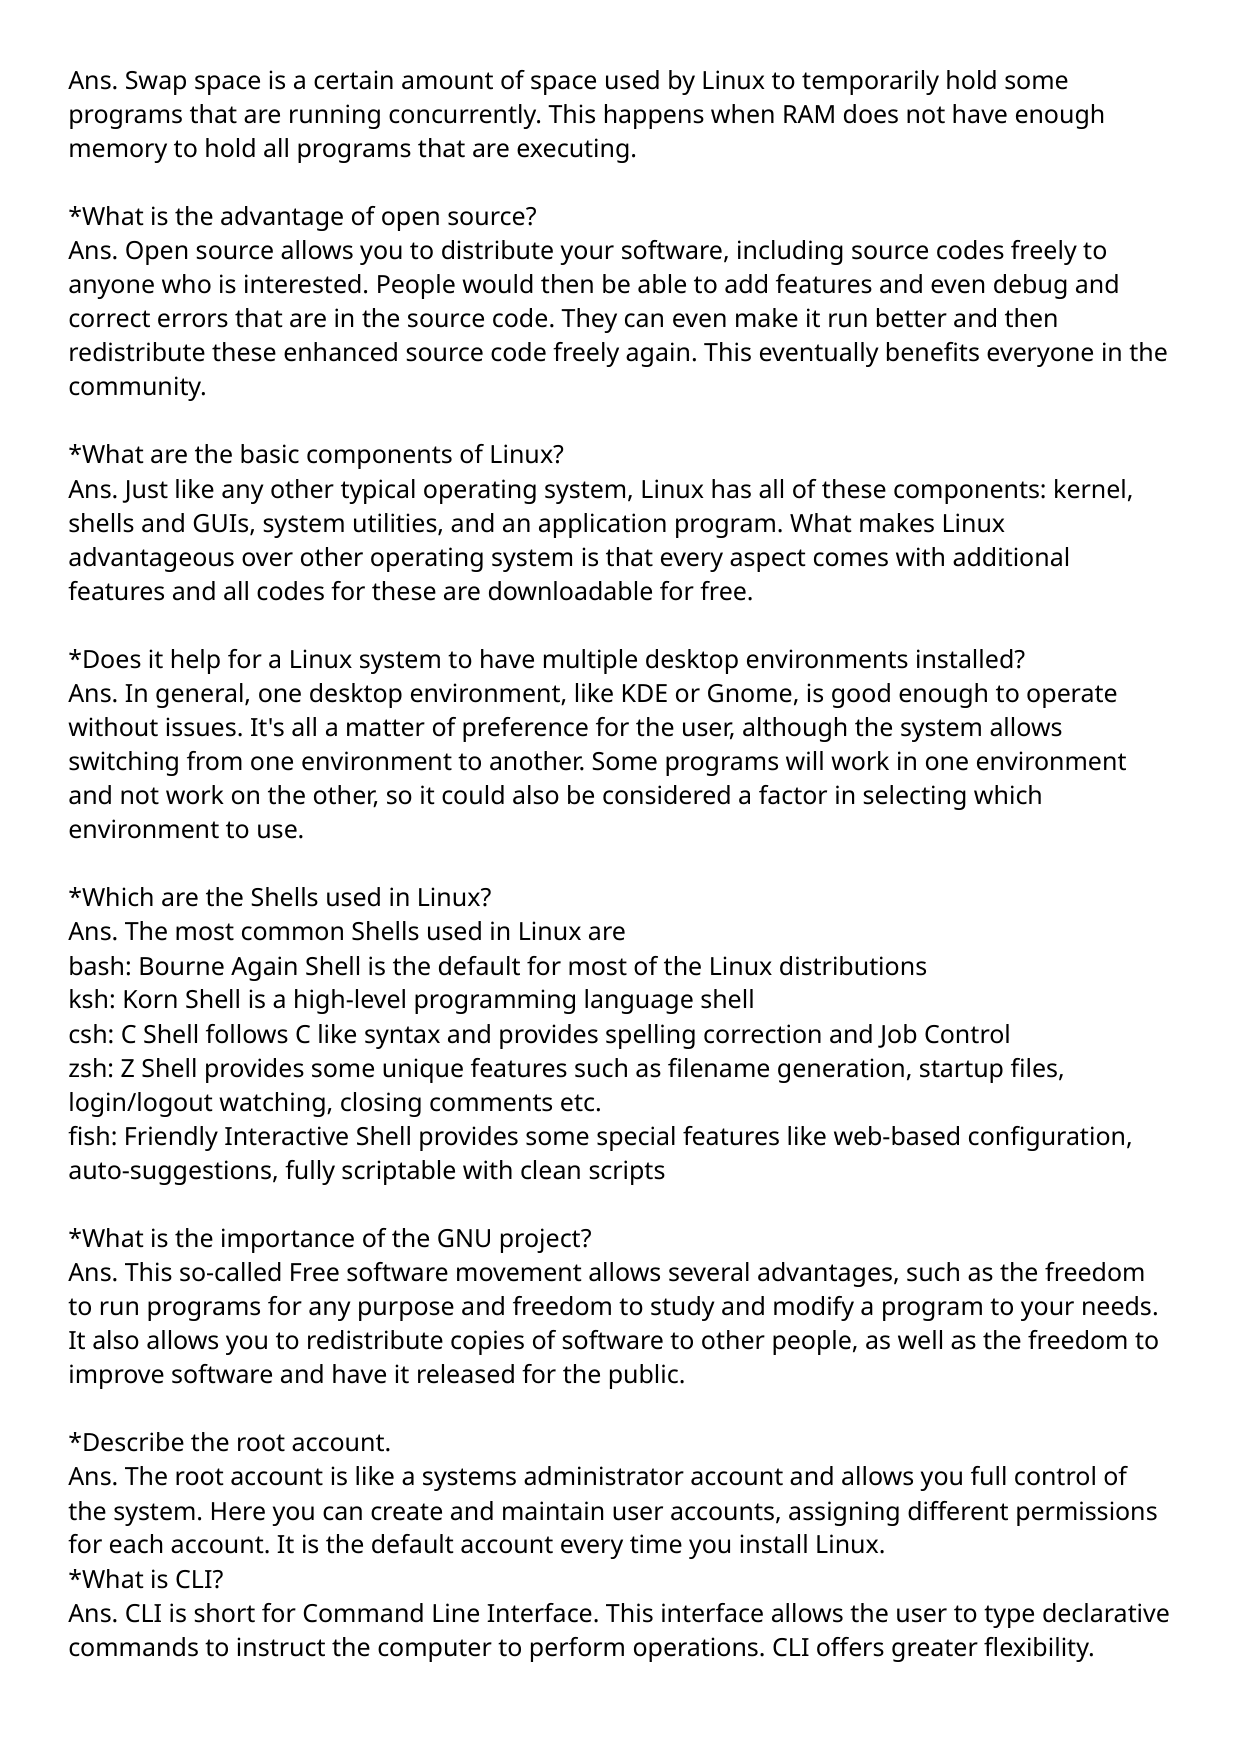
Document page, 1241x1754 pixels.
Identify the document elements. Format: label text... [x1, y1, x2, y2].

text ksh: Korn Shell is a high-level programming language shell [68, 982, 1173, 1016]
text Ans. The root account is like a systems administrator account and allows you full control of the system. Here you can create and maintain user accounts, assigning different permissions for each account. It is the default account every time you install Linux. [68, 1459, 1173, 1561]
text fish: Friendly Interactive Shell provides some special features like web-based configuration, auto-suggestions, fully scriptable with clean scripts [68, 1118, 1173, 1187]
text *What is the importance of the GNU project? [68, 1221, 1173, 1255]
text bash: Bourne Again Shell is the default for most of the Linux distributions [68, 948, 1173, 982]
text zsh: Z Shell provides some unique features such as filename generation, startup files, login/logout watching, closing comments etc. [68, 1050, 1173, 1118]
text *What are the basic components of Linux? [68, 437, 1173, 471]
text *Which are the Shells used in Linux? [68, 880, 1173, 914]
text Ans. Swap space is a certain amount of space used by Linux to temporarily hold some programs that are running concurrently. This happens when RAM does not have enough memory to hold all programs that are executing. [68, 62, 1173, 165]
text *What is the advantage of open source? [68, 199, 1173, 233]
text Ans. This so-called Free software movement allows several advantages, such as the freedom to run programs for any purpose and freedom to study and modify a program to your needs. It also allows you to redistribute copies of software to other people, as well as the freedom to improve software and have it released for the public. [68, 1255, 1173, 1391]
text Ans. Just like any other typical operating system, Linux has all of these components: kernel, shells and GUIs, system utilities, and an application program. What makes Linux advantageous over other operating system is that every aspect comes with additional features and all codes for these are downloadable for free. [68, 471, 1173, 607]
text Ans. Open source allows you to distribute your software, including source codes freely to anyone who is interested. People would then be able to add features and even debug and correct errors that are in the source code. They can even make it run better and then redistribute these enhanced source code freely again. This eventually benefits everyone in the community. [68, 233, 1173, 403]
text Ans. CLI is short for Command Line Interface. This interface allows the user to type declarative commands to instruct the computer to perform operations. CLI offers greater flexibility. [68, 1595, 1173, 1663]
text csh: C Shell follows C like syntax and provides spelling correction and Job Control [68, 1016, 1173, 1050]
text *Does it help for a Linux system to have multiple desktop environments installed? [68, 642, 1173, 676]
text *What is CLI? [68, 1561, 1173, 1595]
text *Describe the root account. [68, 1425, 1173, 1459]
text Ans. The most common Shells used in Linux are [68, 914, 1173, 948]
text Ans. In general, one desktop environment, like KDE or Gnome, is good enough to operate without issues. It's all a matter of preference for the user, although the system allows switching from one environment to another. Some programs will work in one environment and not work on the other, so it could also be considered a factor in selecting which environment to use. [68, 676, 1173, 846]
